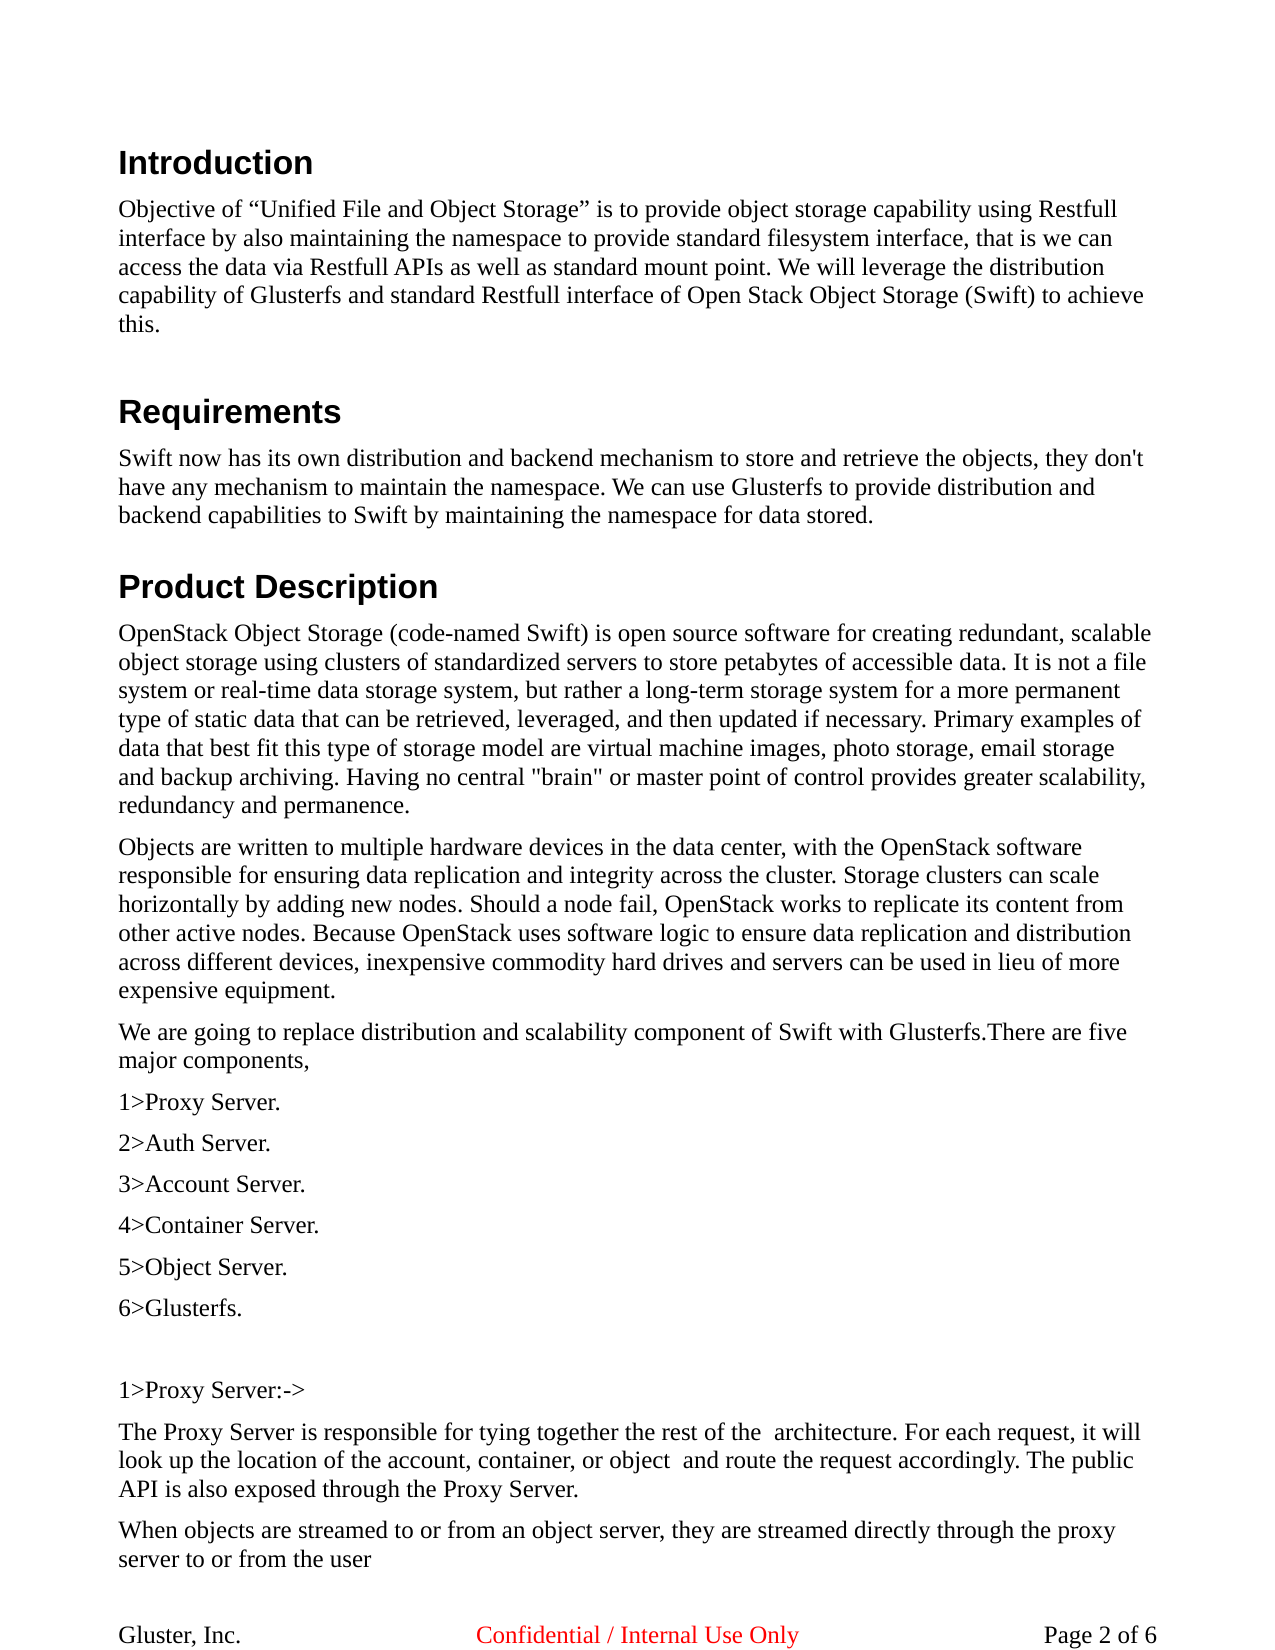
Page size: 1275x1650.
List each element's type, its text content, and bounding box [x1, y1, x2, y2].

text The Proxy Server is responsible for tying together the rest of the architecture. For each request, it will look up the location of the account, container, or object and route the request accordingly. The public API is also exposed through the Proxy Server. [118, 1417, 1157, 1503]
text 1>Proxy Server. [118, 1087, 1157, 1115]
text 3>Account Server. [118, 1169, 1157, 1198]
text 2>Auth Server. [118, 1128, 1157, 1157]
text Objects are written to multiple hardware devices in the data center, with the OpenStack software responsible for ensuring data replication and integrity across the cluster. Storage clusters can scale horizontally by adding new nodes. Should a node fail, OpenStack works to replicate its content from other active nodes. Because OpenStack uses software logic to ensure data replication and distribution across different devices, inexpensive commodity hard drives and servers can be used in lieu of more expensive equipment. [118, 832, 1157, 1004]
text Swift now has its own distribution and backend mechanism to store and retrieve the objects, they don't have any mechanism to maintain the namespace. We can use Glusterfs to provide distribution and backend capabilities to Swift by maintaining the namespace for data stored. [118, 443, 1157, 529]
text 1>Proxy Server:-> [118, 1375, 1157, 1404]
text 6>Glusterfs. [118, 1293, 1157, 1322]
text interface by also maintaining the namespace to provide standard filesystem interface, that is we can access the data via Restfull APIs as well as standard mount point. We will leverage the distribution capability of Glusterfs and standard Restfull interface of Open Stack Object Storage (Swift) to achieve this. [118, 223, 1157, 338]
subtitle Product Description [118, 567, 1157, 605]
subtitle Introduction [118, 143, 1157, 182]
text We are going to replace distribution and scalability component of Swift with Glusterfs.There are five major components, [118, 1017, 1157, 1074]
text When objects are streamed to or from an object server, they are streamed directly through the proxy server to or from the user [118, 1515, 1157, 1573]
text Objective of “Unified File and Object Storage” is to provide object storage capability using Restfull [118, 194, 1157, 223]
text 5>Object Server. [118, 1252, 1157, 1280]
subtitle Requirements [118, 392, 1157, 430]
text 4>Container Server. [118, 1210, 1157, 1239]
text OpenStack Object Storage (code-named Swift) is open source software for creating redundant, scalable object storage using clusters of standardized servers to store petabytes of accessible data. It is not a file system or real-time data storage system, but rather a long-term storage system for a more permanent type of static data that can be retrieved, leveraged, and then updated if necessary. Primary examples of data that best fit this type of storage model are virtual machine images, photo storage, email storage and backup archiving. Having no central "brain" or master point of control provides greater scalability, redundancy and permanence. [118, 618, 1157, 819]
